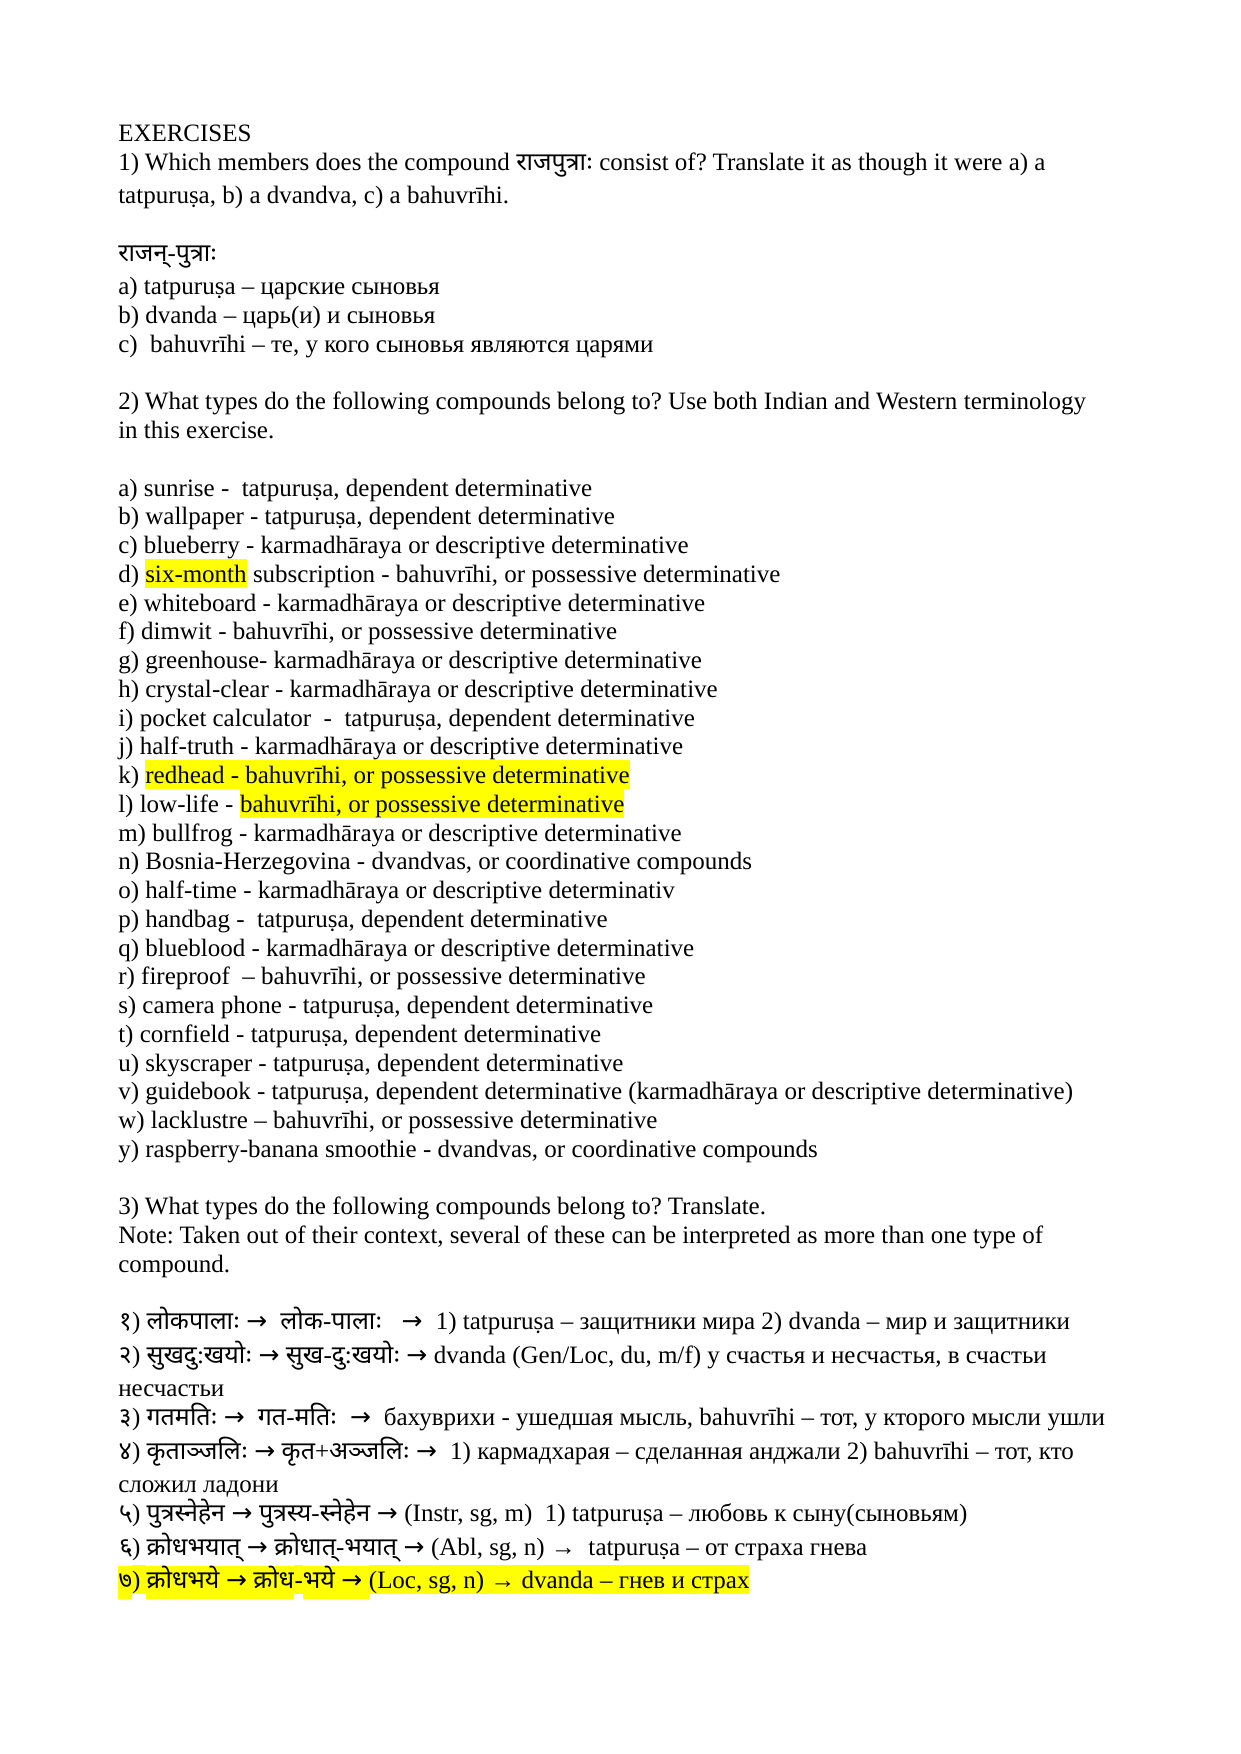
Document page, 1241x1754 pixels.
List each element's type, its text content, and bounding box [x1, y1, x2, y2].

text e) whiteboard - karmadhāraya or descriptive determinative [118, 588, 1122, 616]
text t) cornfield - tatpuruṣa, dependent determinative [118, 1019, 1122, 1048]
text c) blueberry - karmadhāraya or descriptive determinative [118, 530, 1122, 559]
text १) लोकपालाः → लोक-पालाः → 1) tatpuruṣa – защитники мира 2) dvanda – мир и защитники [118, 1306, 1122, 1340]
text s) camera phone - tatpuruṣa, dependent determinative [118, 990, 1122, 1019]
text in this exercise. [118, 415, 1122, 444]
text n) Bosnia-Herzegovina - dvandvas, or coordinative compounds [118, 846, 1122, 875]
text ३) गतमतिः → गत-मतिः → бахуврихи - ушедшая мысль, bahuvrīhi – тот, у кторого мысли ушли [118, 1402, 1122, 1436]
text f) dimwit - bahuvrīhi, or possessive determinative [118, 616, 1122, 645]
text y) raspberry-banana smoothie - dvandvas, or coordinative compounds [118, 1134, 1122, 1163]
text b) dvanda – царь(и) и сыновья [118, 300, 1122, 329]
text compound. [118, 1249, 1122, 1278]
text u) skyscraper - tatpuruṣa, dependent determinative [118, 1048, 1122, 1076]
text EXERCISES [118, 118, 1122, 147]
text c) bahuvrīhi – те, у кого сыновья являются царями [118, 329, 1122, 358]
text ७) क्रोधभये → क्रोध-भये → (Loc, sg, n) → dvanda – гнев и страх [118, 1565, 1122, 1599]
text g) greenhouse- karmadhāraya or descriptive determinative [118, 645, 1122, 674]
text q) blueblood - karmadhāraya or descriptive determinative [118, 933, 1122, 961]
text k) redhead - bahuvrīhi, or possessive determinative [118, 760, 1122, 789]
text tatpuruṣa, b) a dvandva, c) a bahuvrīhi. [118, 180, 1122, 209]
text b) wallpaper - tatpuruṣa, dependent determinative [118, 501, 1122, 530]
text 3) What types do the following compounds belong to? Translate. [118, 1191, 1122, 1220]
text २) सुखदु:खयोः → सुख-दु:खयोः → dvanda (Gen/Loc, du, m/f) у счастья и несчастья, в счастьи несчастьи [118, 1340, 1122, 1402]
text v) guidebook - tatpuruṣa, dependent determinative (karmadhāraya or descriptive determinative) [118, 1076, 1122, 1105]
text j) half-truth - karmadhāraya or descriptive determinative [118, 731, 1122, 760]
text ६) क्रोधभयात् → क्रोधात्-भयात् → (Abl, sg, n) → tatpuruṣa – от страха гнева [118, 1532, 1122, 1565]
text m) bullfrog - karmadhāraya or descriptive determinative [118, 818, 1122, 846]
text ५) पुत्रस्नेहेन → पुत्रस्य-स्नेहेन → (Instr, sg, m) 1) tatpuruṣa – любовь к сыну(сыновьям) [118, 1498, 1122, 1532]
text a) sunrise - tatpuruṣa, dependent determinative [118, 473, 1122, 501]
text राजन्-पुत्राः [118, 238, 1122, 271]
text i) pocket calculator - tatpuruṣa, dependent determinative [118, 703, 1122, 731]
text a) tatpuruṣa – царские сыновья [118, 271, 1122, 300]
text 2) What types do the following compounds belong to? Use both Indian and Western ­terminology [118, 386, 1122, 415]
text h) crystal-clear - karmadhāraya or descriptive determinative [118, 674, 1122, 703]
text r) fireproof – bahuvrīhi, or possessive determinative [118, 961, 1122, 990]
text 1) Which members does the compound राजपुत्राः consist of? Translate it as though it were a) a [118, 147, 1122, 180]
text Note: Taken out of their context, several of these can be interpreted as more than one type of [118, 1220, 1122, 1249]
text l) low-life - bahuvrīhi, or possessive determinative [118, 789, 1122, 818]
text d) six-month subscription - bahuvrīhi, or possessive determinative [118, 559, 1122, 588]
text o) half-time - karmadhāraya or descriptive determinativ [118, 875, 1122, 904]
text p) handbag - tatpuruṣa, dependent determinative [118, 904, 1122, 933]
text ४) कृताञ्जलिः → कृत+अञ्जलिः → 1) кармадхарая – сделанная анджали 2) bahuvrīhi – тот, кто сложил ладони [118, 1436, 1122, 1498]
text w) lacklustre – bahuvrīhi, or possessive determinative [118, 1105, 1122, 1134]
